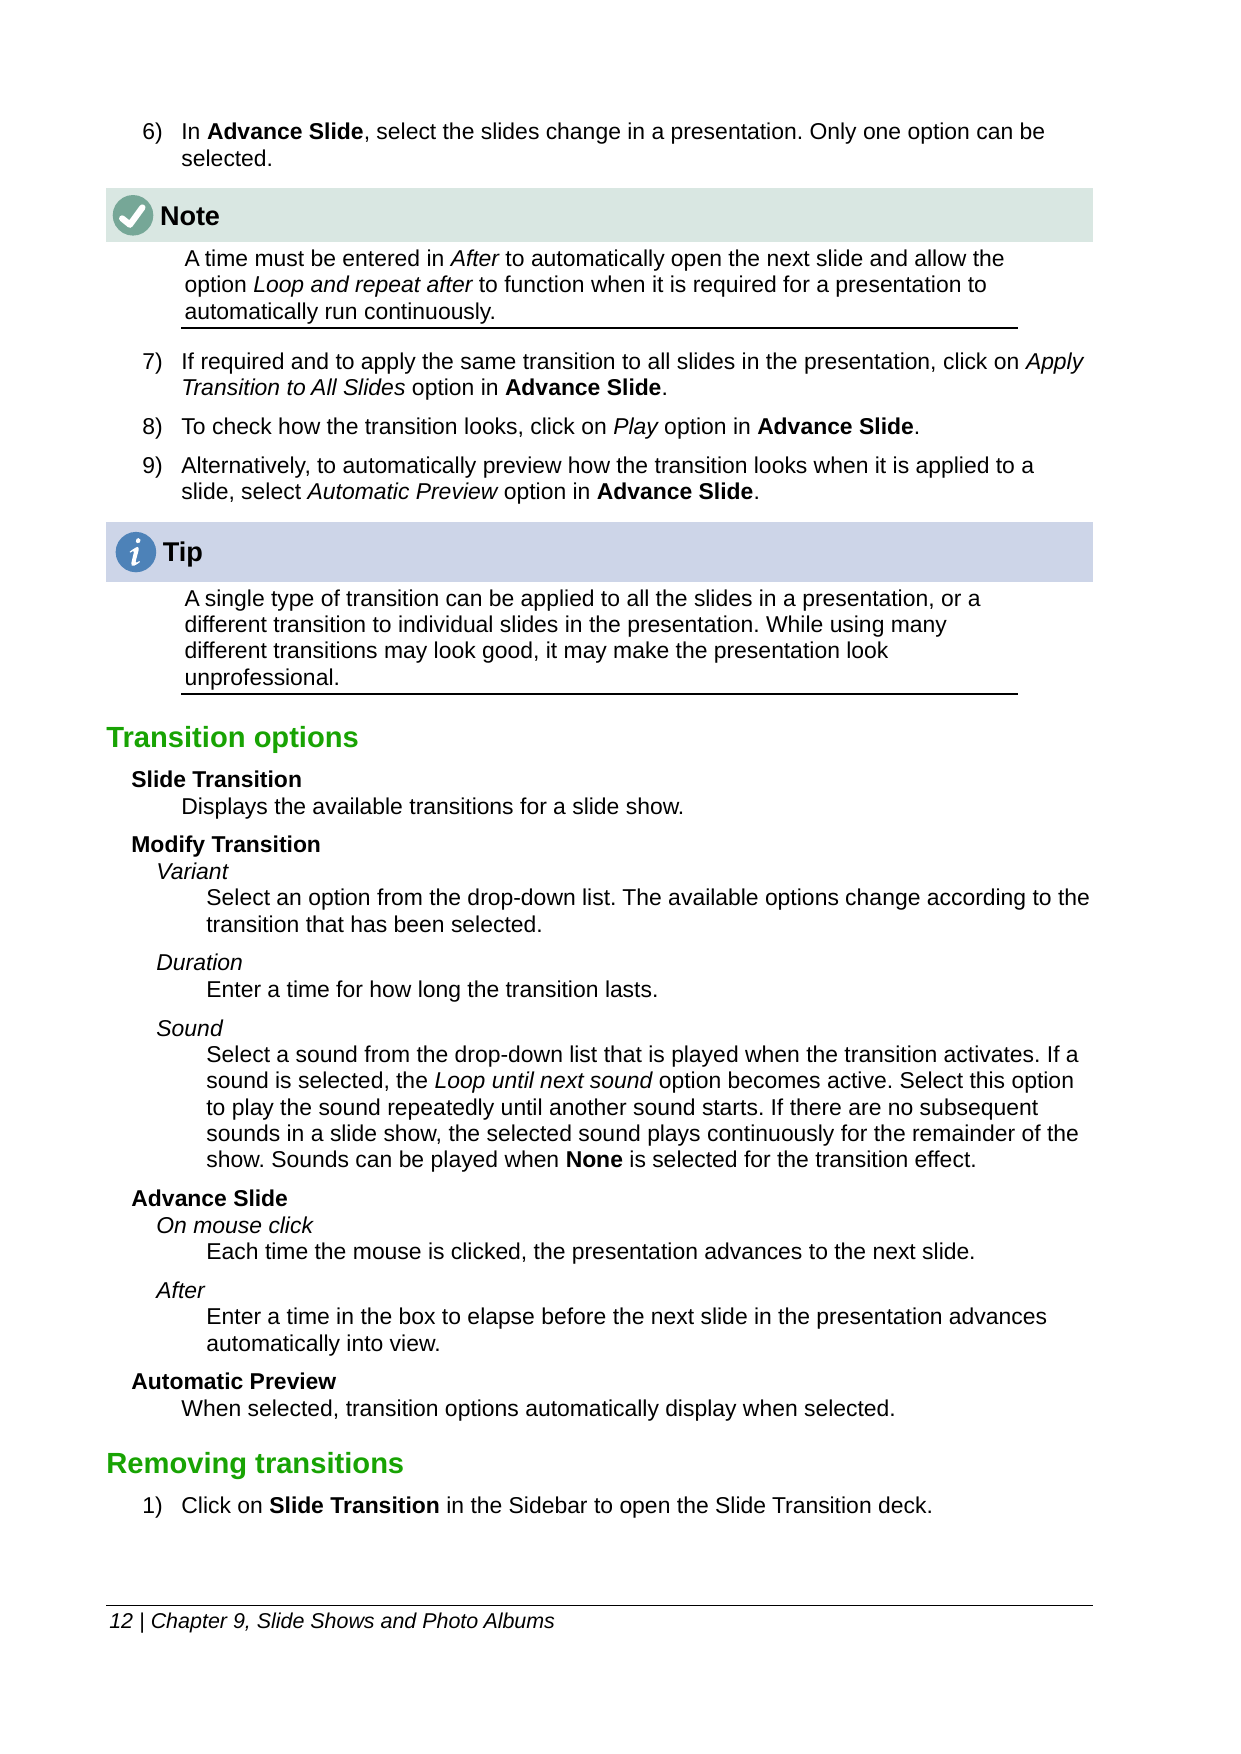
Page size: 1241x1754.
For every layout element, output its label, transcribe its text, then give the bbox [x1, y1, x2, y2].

text A time must be entered in After to automatically open the next slide and allow the option Loop and repeat after to function when it is required for a presentation to automatically run continuously. [181, 242, 1018, 327]
text When selected, transition options automatically display when selected. [181, 1395, 1093, 1421]
list In Advance Slide, select the slides change in a presentation. Only one option can be selected. [162, 118, 1093, 171]
text Automatic Preview [131, 1368, 1093, 1395]
text Enter a time for how long the transition lasts. [206, 976, 1093, 1002]
text Each time the mouse is clicked, the presentation advances to the next slide. [206, 1238, 1093, 1264]
text After [156, 1277, 1093, 1303]
subtitle Transition options [106, 720, 1093, 754]
text Slide Transition [131, 766, 1093, 793]
list Alternatively, to automatically preview how the transition looks when it is applied to a slide, select Automatic Preview option in Advance Slide. [162, 452, 1093, 505]
list To check how the transition looks, click on Play option in Advance Slide. [162, 413, 1093, 439]
text Sound [156, 1014, 1093, 1041]
text Variant [156, 858, 1093, 884]
list Click on Slide Transition in the Sidebar to open the Slide Transition deck. [162, 1492, 1093, 1518]
text Duration [156, 949, 1093, 976]
text Modify Transition [131, 831, 1093, 858]
text On mouse click [156, 1212, 1093, 1238]
text Select a sound from the drop-down list that is played when the transition activates. If a sound is selected, the Loop until next sound option becomes active. Select this option to play the sound repeatedly until another sound starts. If there are no subsequent sounds in a slide show, the selected sound plays continuously for the remainder of the show. Sounds can be played when None is selected for the transition effect. [206, 1041, 1093, 1173]
list If required and to apply the same transition to all slides in the presentation, click on Apply Transition to All Slides option in Advance Slide. [162, 348, 1093, 401]
subtitle Removing transitions [106, 1446, 1093, 1479]
subtitle Tip [106, 522, 1093, 582]
text Enter a time in the box to elapse before the next slide in the presentation advances automatically into view. [206, 1303, 1093, 1356]
text A single type of transition can be applied to all the slides in a presentation, or a different transition to individual slides in the presentation. While using many different transitions may look good, it may make the presentation look unprofessional. [181, 582, 1018, 693]
subtitle Note [106, 188, 1093, 242]
text Select an option from the drop-down list. The available options change according to the transition that has been selected. [206, 884, 1093, 937]
text Displays the available transitions for a slide show. [181, 793, 1093, 819]
text Advance Slide [131, 1185, 1093, 1212]
